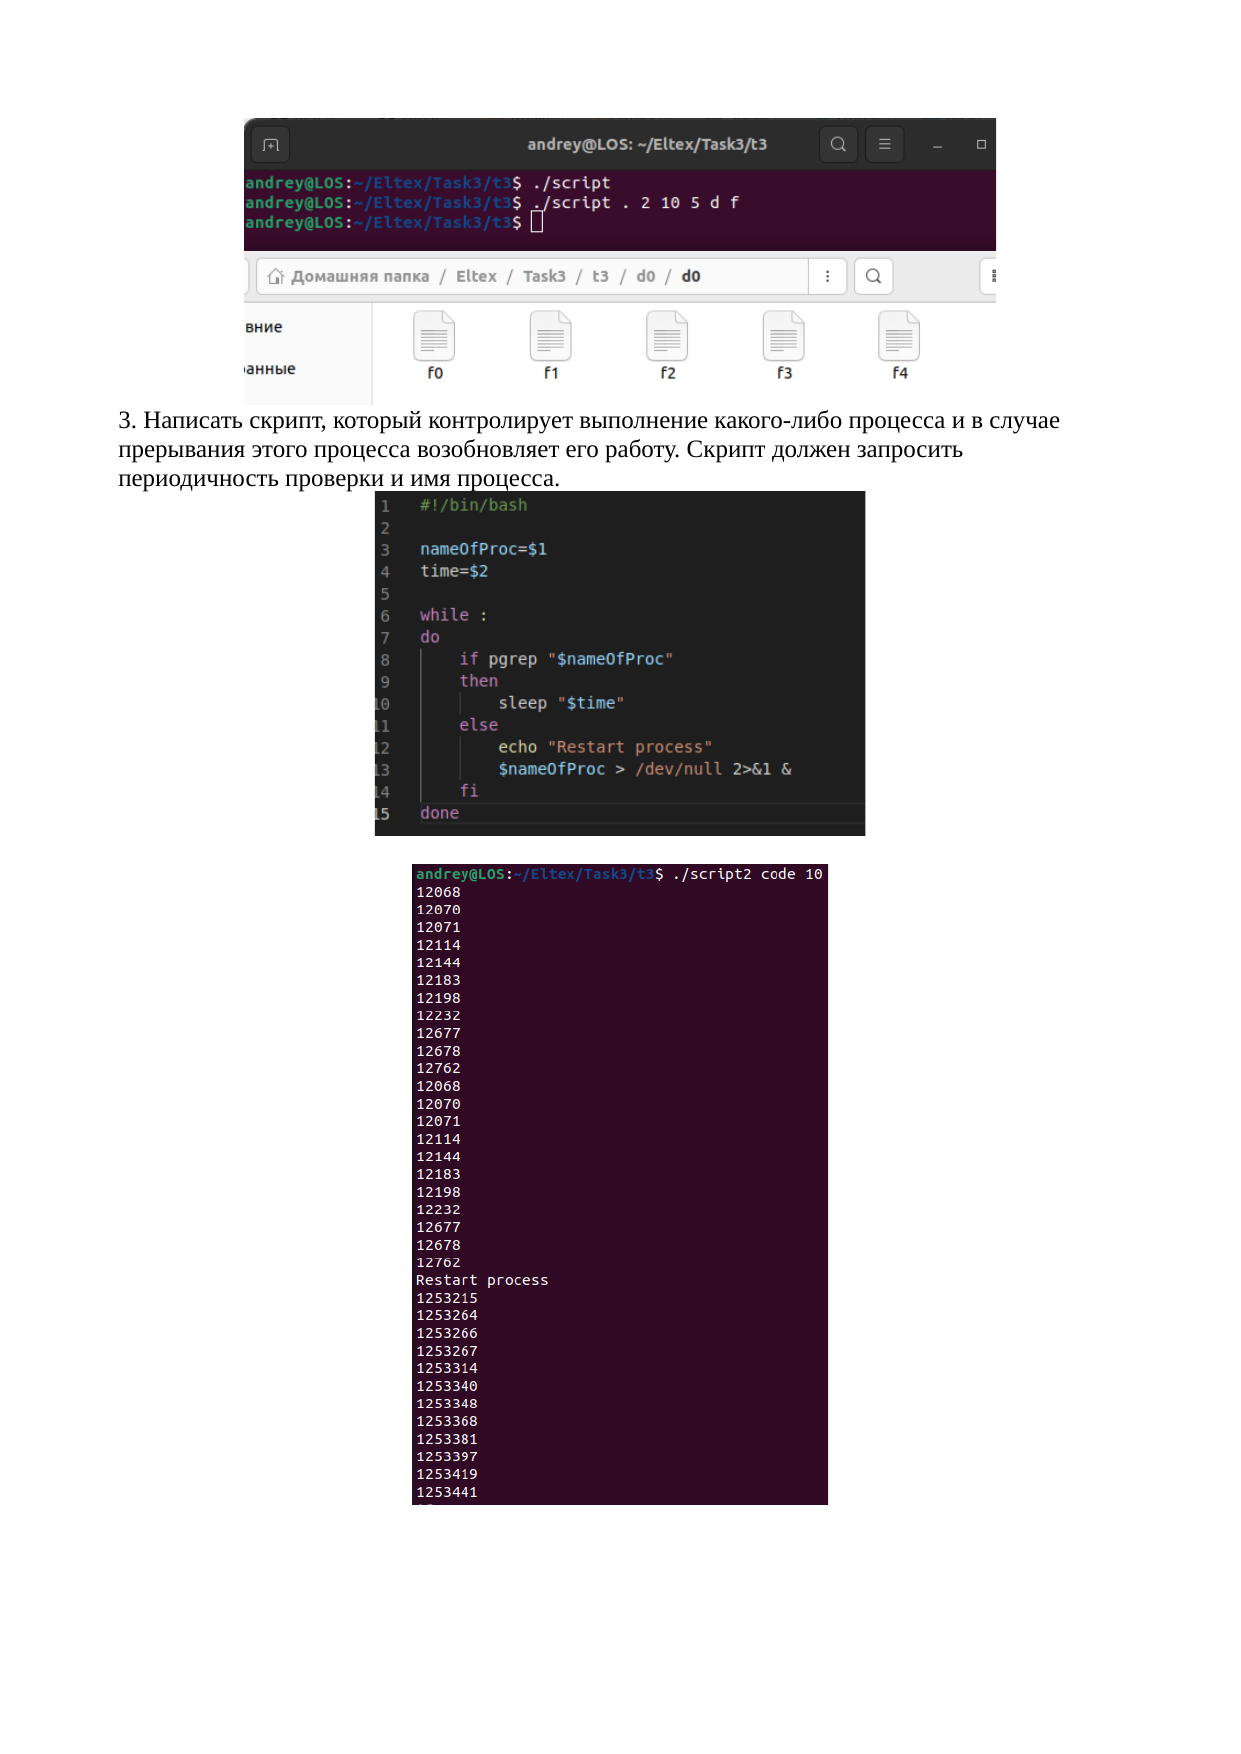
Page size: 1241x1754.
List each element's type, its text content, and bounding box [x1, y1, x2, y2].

picture [374, 491, 866, 836]
picture [412, 864, 829, 1505]
text 3. Написать скрипт, который контролирует выполнение какого-либо процесса и в случае прерывания этого процесса возобновляет его работу. Скрипт должен запросить периодичность проверки и имя процесса. [118, 406, 1122, 492]
picture [244, 118, 997, 405]
